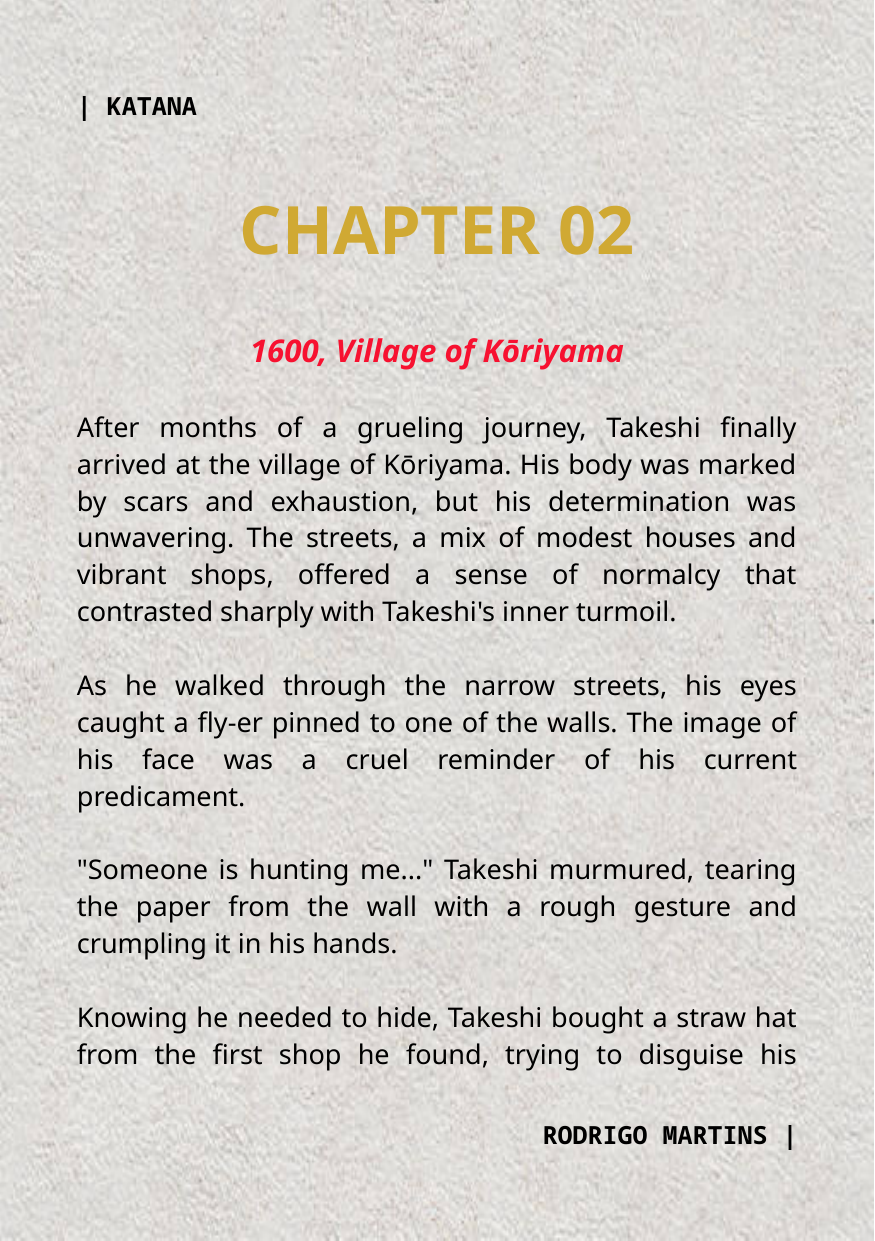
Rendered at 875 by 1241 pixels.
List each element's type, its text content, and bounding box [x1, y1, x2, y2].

subtitle CHAPTER 02 [74, 180, 800, 274]
text After months of a grueling journey, Takeshi finally arrived at the village of Kōriyama. His body was marked by scars and exhaustion, but his determination was unwavering. The streets, a mix of modest houses and vibrant shops, offered a sense of normalcy that contrasted sharply with Takeshi's inner turmoil. [74, 408, 800, 629]
text Knowing he needed to hide, Takeshi bought a straw hat from the first shop he found, trying to disguise his [74, 998, 800, 1075]
text "Someone is hunting me..." Takeshi murmured, tearing the paper from the wall with a rough gesture and crumpling it in his hands. [74, 851, 800, 961]
text 1600, Village of Kōriyama [74, 329, 800, 371]
picture [0, 0, 874, 1241]
text As he walked through the narrow streets, his eyes caught a fly-er pinned to one of the walls. The image of his face was a cruel reminder of his current predicament. [74, 666, 800, 814]
